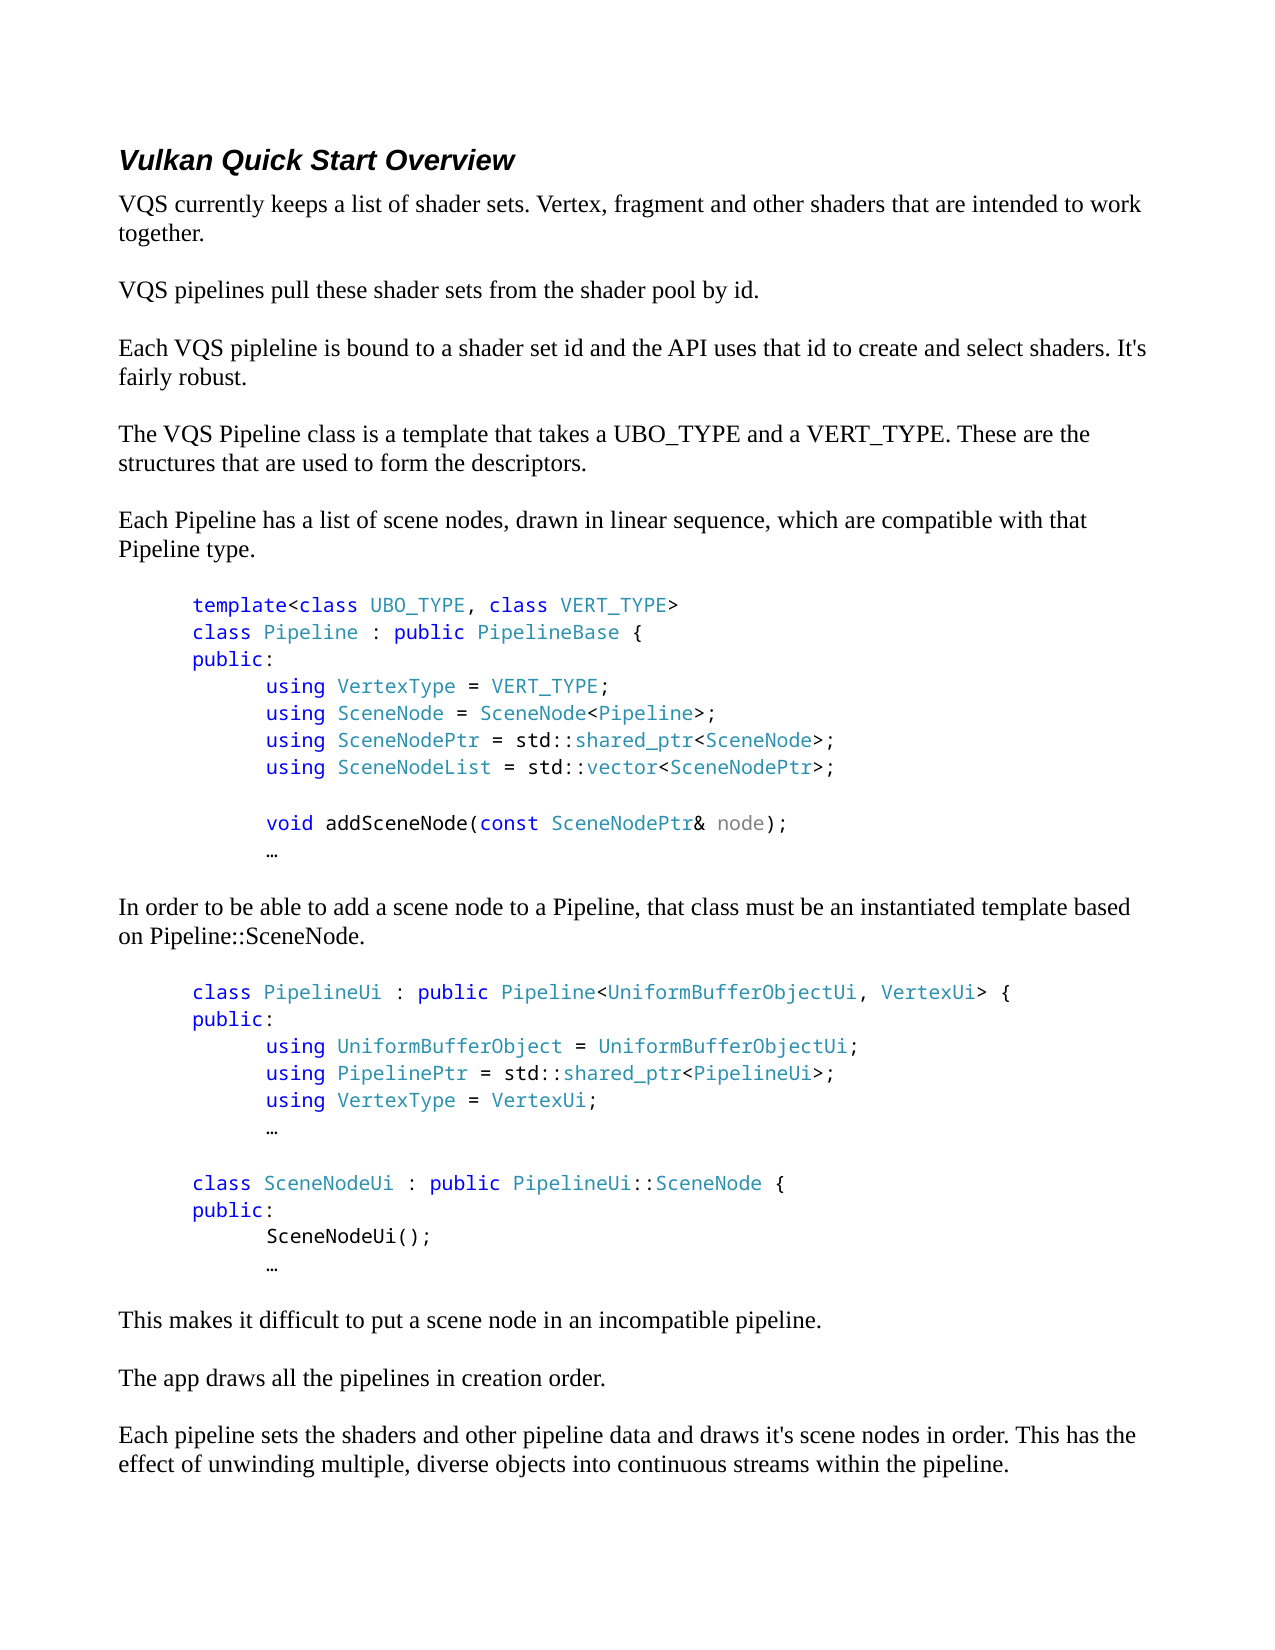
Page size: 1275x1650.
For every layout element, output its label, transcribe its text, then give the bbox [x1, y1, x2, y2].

text using UniformBufferObject = UniformBufferObjectUi; [118, 1032, 1157, 1059]
text template<class UBO_TYPE, class VERT_TYPE> [118, 592, 1157, 619]
text … [118, 836, 1157, 863]
text Each VQS pipleline is bound to a shader set id and the API uses that id to create and select shaders. It's fairly robust. [118, 333, 1157, 390]
text SceneNodeUi(); [118, 1223, 1157, 1250]
text using SceneNode = SceneNode<Pipeline>; [118, 699, 1157, 727]
text void addSceneNode(const SceneNodePtr& node); [118, 809, 1157, 836]
text class PipelineUi : public Pipeline<UniformBufferObjectUi, VertexUi> { [118, 978, 1157, 1005]
text public: [118, 646, 1157, 673]
text class Pipeline : public PipelineBase { [118, 619, 1157, 646]
text Each pipeline sets the shaders and other pipeline data and draws it's scene nodes in order. This has the effect of unwinding multiple, diverse objects into continuous streams within the pipeline. [118, 1421, 1157, 1478]
text … [118, 1250, 1157, 1277]
text public: [118, 1196, 1157, 1223]
text Each Pipeline has a list of scene nodes, drawn in linear sequence, which are compatible with that Pipeline type. [118, 505, 1157, 563]
text using SceneNodeList = std::vector<SceneNodePtr>; [118, 753, 1157, 781]
text VQS pipelines pull these shader sets from the shader pool by id. [118, 275, 1157, 304]
text VQS currently keeps a list of shader sets. Vertex, fragment and other shaders that are intended to work together. [118, 189, 1157, 247]
subtitle Vulkan Quick Start Overview [118, 143, 1157, 177]
text This makes it difficult to put a scene node in an incompatible pipeline. [118, 1306, 1157, 1334]
text using VertexType = VERT_TYPE; [118, 673, 1157, 699]
text The VQS Pipeline class is a template that takes a UBO_TYPE and a VERT_TYPE. These are the structures that are used to form the descriptors. [118, 419, 1157, 477]
text using VertexType = VertexUi; [118, 1086, 1157, 1113]
text The app draws all the pipelines in creation order. [118, 1363, 1157, 1392]
text class SceneNodeUi : public PipelineUi::SceneNode { [118, 1169, 1157, 1196]
text public: [118, 1005, 1157, 1032]
text using SceneNodePtr = std::shared_ptr<SceneNode>; [118, 727, 1157, 753]
text using PipelinePtr = std::shared_ptr<PipelineUi>; [118, 1059, 1157, 1086]
text … [118, 1113, 1157, 1140]
text In order to be able to add a scene node to a Pipeline, that class must be an instantiated template based on Pipeline::SceneNode. [118, 892, 1157, 949]
